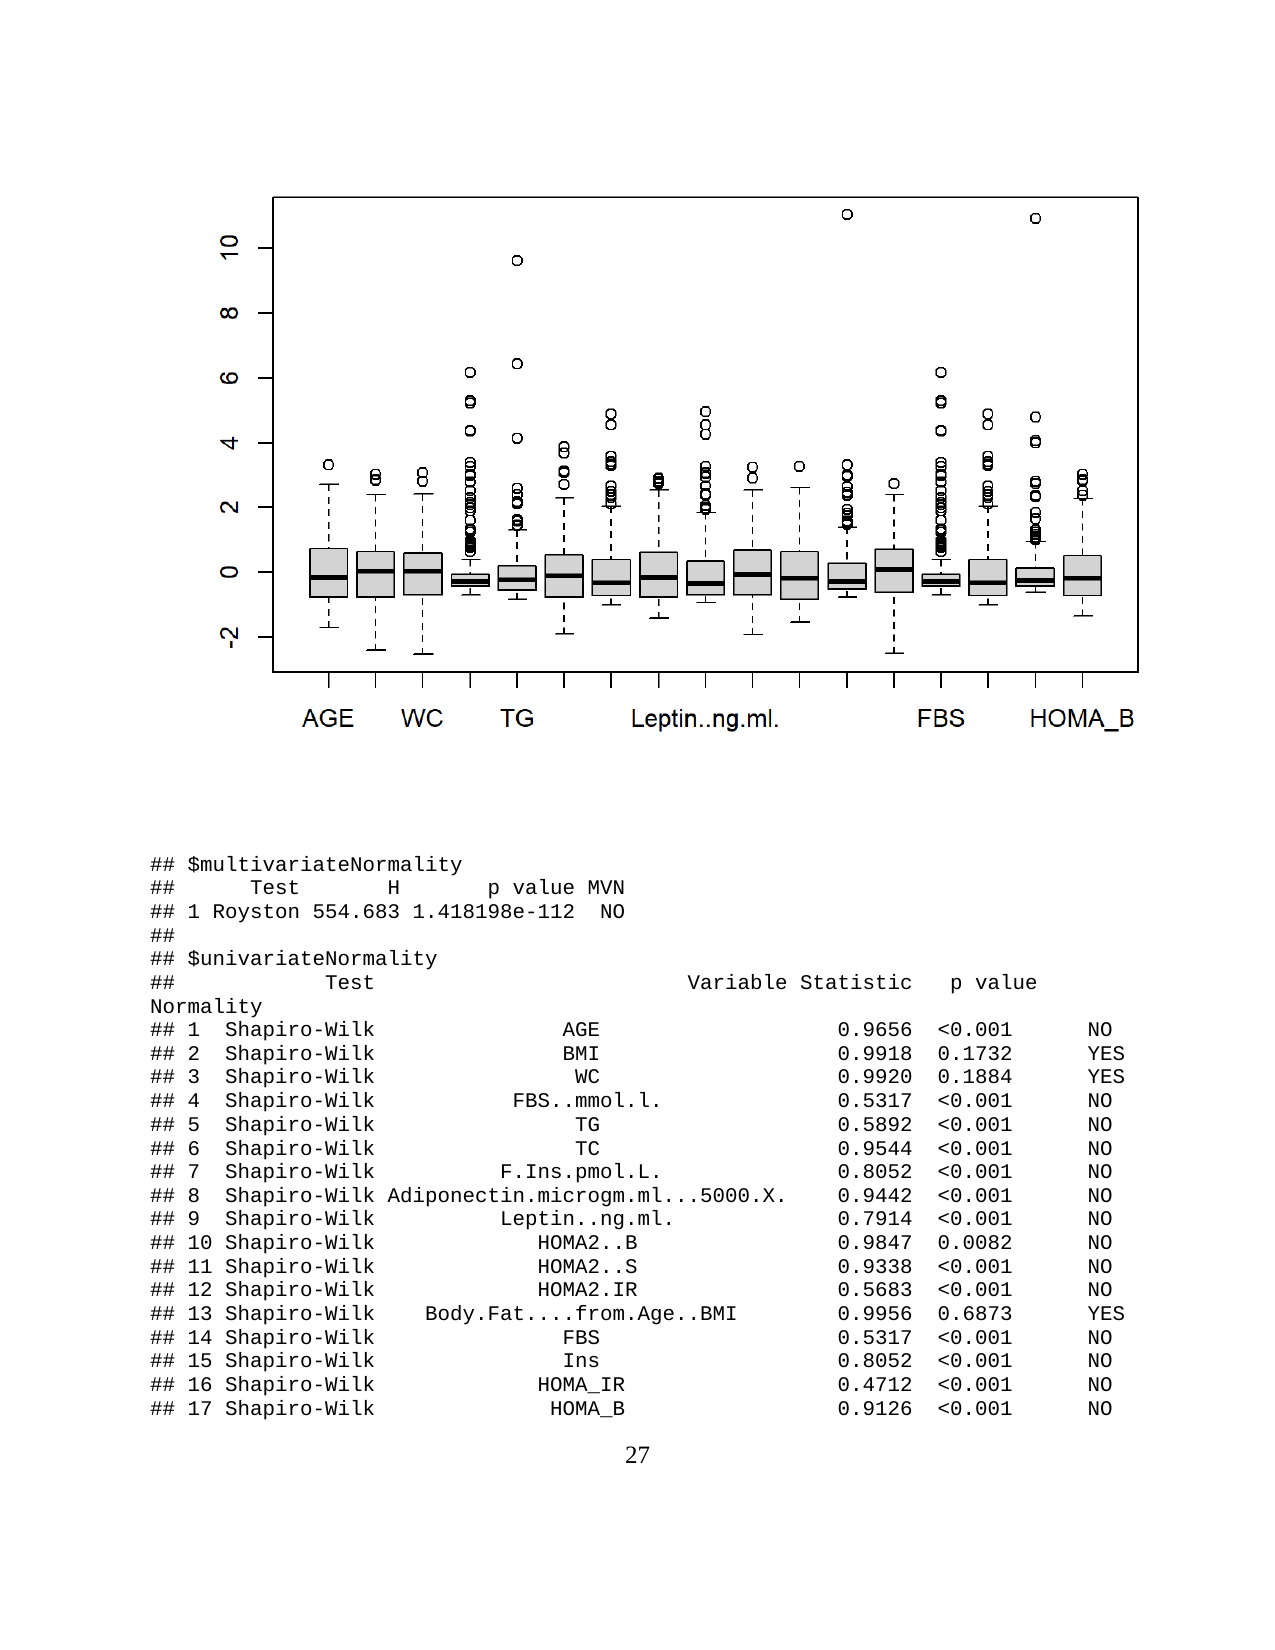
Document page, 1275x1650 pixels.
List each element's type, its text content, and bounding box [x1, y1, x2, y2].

text ## 11 Shapiro-Wilk HOMA2..S 0.9338 <0.001 NO [150, 1256, 1125, 1279]
text ## 13 Shapiro-Wilk Body.Fat....from.Age..BMI 0.9956 0.6873 YES [150, 1303, 1125, 1327]
text ## 5 Shapiro-Wilk TG 0.5892 <0.001 NO [150, 1114, 1125, 1137]
text ## 9 Shapiro-Wilk Leptin..ng.ml. 0.7914 <0.001 NO [150, 1208, 1125, 1232]
text ## 4 Shapiro-Wilk FBS..mmol.l. 0.5317 <0.001 NO [150, 1090, 1125, 1114]
text ## 7 Shapiro-Wilk F.Ins.pmol.L. 0.8052 <0.001 NO [150, 1161, 1125, 1185]
text ## [150, 925, 1125, 948]
text ## 3 Shapiro-Wilk WC 0.9920 0.1884 YES [150, 1067, 1125, 1090]
text ## 8 Shapiro-Wilk Adiponectin.microgm.ml...5000.X. 0.9442 <0.001 NO [150, 1185, 1125, 1208]
text ## 14 Shapiro-Wilk FBS 0.5317 <0.001 NO [150, 1327, 1125, 1350]
text ## 10 Shapiro-Wilk HOMA2..B 0.9847 0.0082 NO [150, 1232, 1125, 1256]
text ## $multivariateNormality [150, 854, 1125, 877]
text ## 15 Shapiro-Wilk Ins 0.8052 <0.001 NO [150, 1350, 1125, 1374]
text ## 6 Shapiro-Wilk TC 0.9544 <0.001 NO [150, 1137, 1125, 1161]
text ## 1 Royston 554.683 1.418198e-112 NO [150, 901, 1125, 925]
text ## 1 Shapiro-Wilk AGE 0.9656 <0.001 NO [150, 1019, 1125, 1043]
text ## 2 Shapiro-Wilk BMI 0.9918 0.1732 YES [150, 1043, 1125, 1067]
text ## Test H p value MVN [150, 877, 1125, 901]
text ## $univariateNormality [150, 948, 1125, 972]
text ## Test Variable Statistic p value Normality [150, 972, 1125, 1019]
text ## 17 Shapiro-Wilk HOMA_B 0.9126 <0.001 NO [150, 1398, 1125, 1421]
text ## 12 Shapiro-Wilk HOMA2.IR 0.5683 <0.001 NO [150, 1279, 1125, 1303]
text ## 16 Shapiro-Wilk HOMA_IR 0.4712 <0.001 NO [150, 1374, 1125, 1398]
